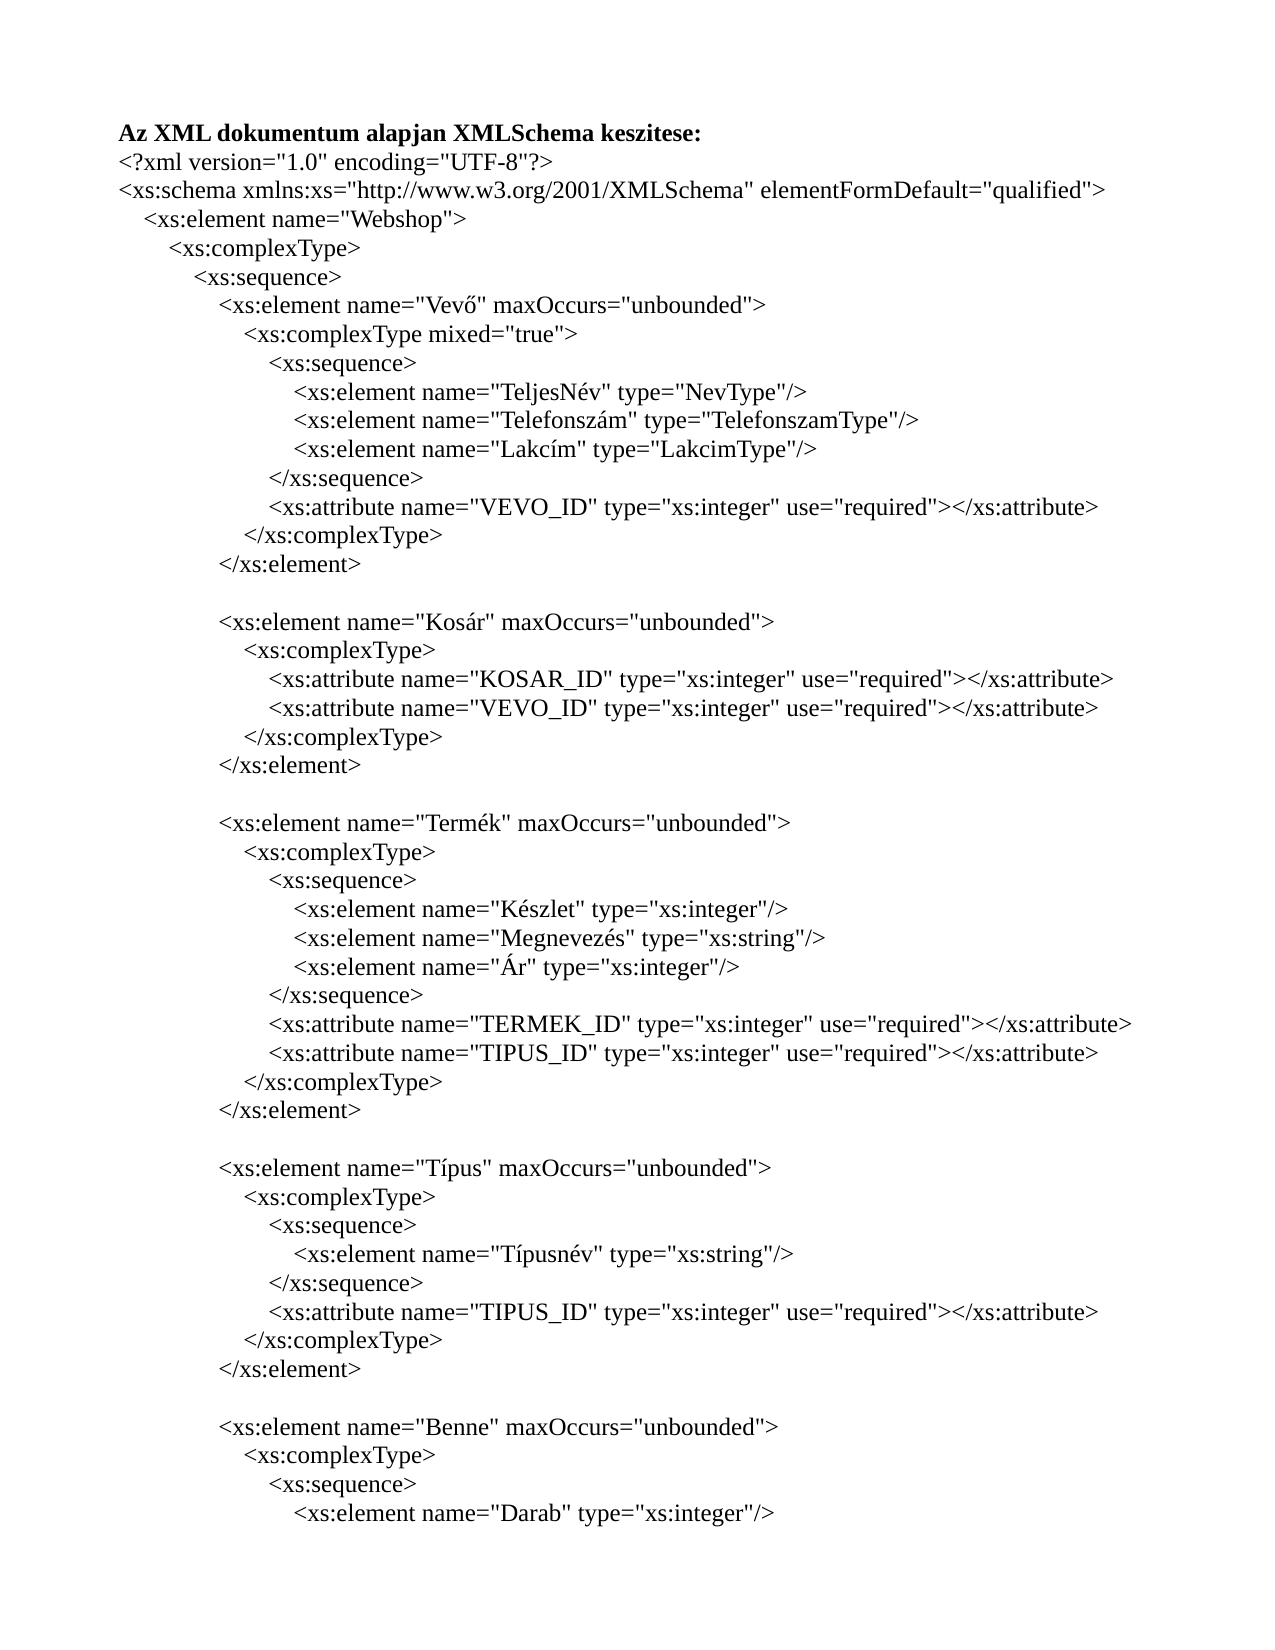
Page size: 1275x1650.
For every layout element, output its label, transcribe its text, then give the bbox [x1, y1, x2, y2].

text </xs:sequence> [118, 981, 1157, 1009]
text </xs:complexType> [118, 1067, 1157, 1096]
text <xs:element name="Típus" maxOccurs="unbounded"> [118, 1153, 1157, 1182]
text <xs:element name="Készlet" type="xs:integer"/> [118, 894, 1157, 923]
text <xs:attribute name="TERMEK_ID" type="xs:integer" use="required"></xs:attribute> [118, 1009, 1157, 1038]
text <xs:sequence> [118, 348, 1157, 377]
text <xs:sequence> [118, 262, 1157, 291]
text </xs:sequence> [118, 1268, 1157, 1297]
text </xs:element> [118, 751, 1157, 779]
text Az XML dokumentum alapjan XMLSchema keszitese: [118, 118, 1157, 147]
text <xs:sequence> [118, 866, 1157, 894]
text <xs:element name="Termék" maxOccurs="unbounded"> [118, 808, 1157, 837]
text <xs:complexType mixed="true"> [118, 319, 1157, 348]
text <xs:element name="Lakcím" type="LakcimType"/> [118, 434, 1157, 463]
text </xs:sequence> [118, 463, 1157, 492]
text <xs:complexType> [118, 233, 1157, 262]
text <xs:element name="Típusnév" type="xs:string"/> [118, 1239, 1157, 1268]
text <xs:element name="Telefonszám" type="TelefonszamType"/> [118, 406, 1157, 434]
text </xs:complexType> [118, 722, 1157, 751]
text <xs:element name="Kosár" maxOccurs="unbounded"> [118, 607, 1157, 636]
text <xs:element name="Ár" type="xs:integer"/> [118, 952, 1157, 981]
text <xs:sequence> [118, 1211, 1157, 1239]
text <xs:sequence> [118, 1469, 1157, 1498]
text <xs:complexType> [118, 636, 1157, 664]
text </xs:complexType> [118, 521, 1157, 549]
text </xs:element> [118, 1354, 1157, 1383]
text <xs:attribute name="KOSAR_ID" type="xs:integer" use="required"></xs:attribute> [118, 664, 1157, 693]
text <xs:attribute name="VEVO_ID" type="xs:integer" use="required"></xs:attribute> [118, 492, 1157, 521]
text <xs:element name="Webshop"> [118, 204, 1157, 233]
text </xs:complexType> [118, 1326, 1157, 1354]
text <?xml version="1.0" encoding="UTF-8"?> [118, 147, 1157, 176]
text <xs:attribute name="TIPUS_ID" type="xs:integer" use="required"></xs:attribute> [118, 1038, 1157, 1067]
text <xs:complexType> [118, 1182, 1157, 1211]
text <xs:element name="TeljesNév" type="NevType"/> [118, 377, 1157, 406]
text </xs:element> [118, 549, 1157, 578]
text <xs:complexType> [118, 837, 1157, 866]
text <xs:element name="Darab" type="xs:integer"/> [118, 1498, 1157, 1527]
text <xs:schema xmlns:xs="http://www.w3.org/2001/XMLSchema" elementFormDefault="qualified"> [118, 176, 1157, 204]
text <xs:element name="Vevő" maxOccurs="unbounded"> [118, 291, 1157, 319]
text <xs:element name="Benne" maxOccurs="unbounded"> [118, 1412, 1157, 1441]
text </xs:element> [118, 1096, 1157, 1124]
text <xs:attribute name="TIPUS_ID" type="xs:integer" use="required"></xs:attribute> [118, 1297, 1157, 1326]
text <xs:element name="Megnevezés" type="xs:string"/> [118, 923, 1157, 952]
text <xs:attribute name="VEVO_ID" type="xs:integer" use="required"></xs:attribute> [118, 693, 1157, 722]
text <xs:complexType> [118, 1441, 1157, 1469]
